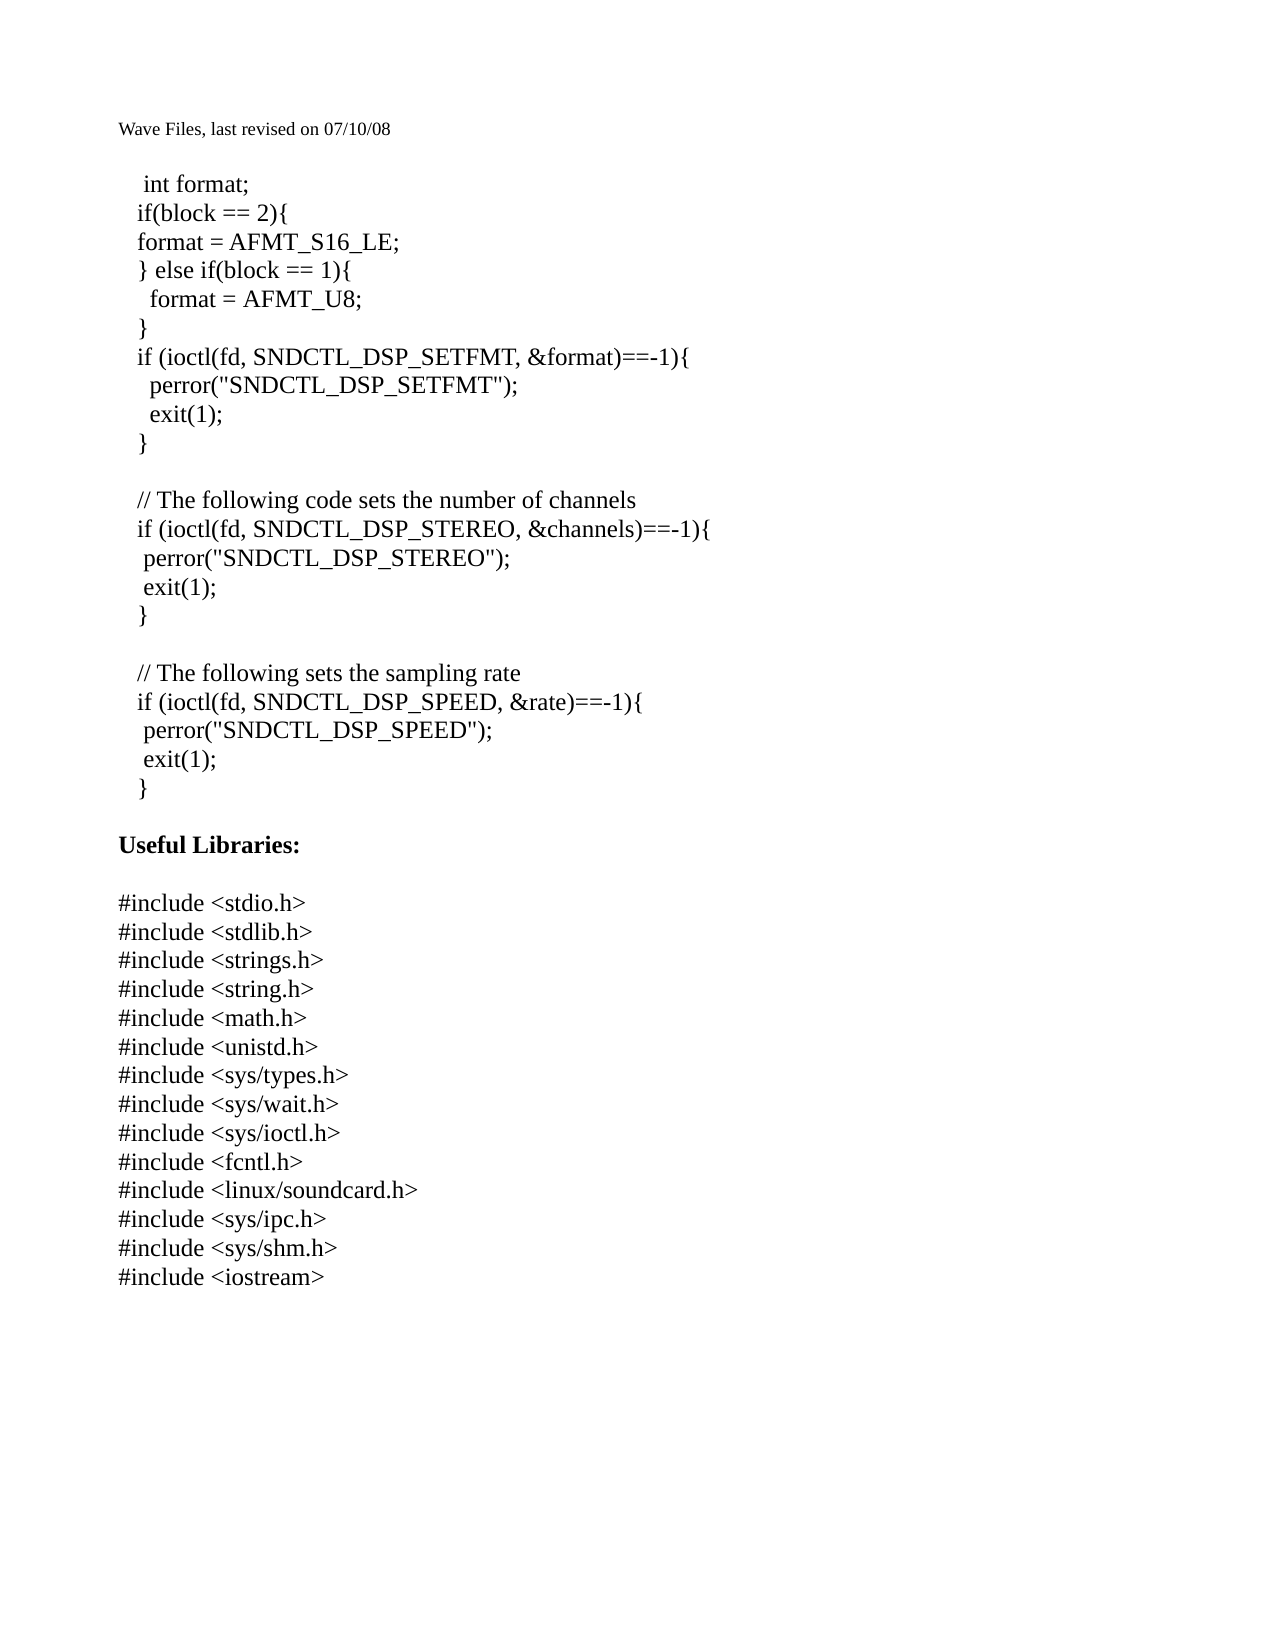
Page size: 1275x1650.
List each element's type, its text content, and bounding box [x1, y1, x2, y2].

text format = AFMT_U8; [118, 284, 1157, 313]
text perror("SNDCTL_DSP_SETFMT"); [118, 370, 1157, 399]
text #include <math.h> [118, 1003, 1157, 1032]
text #include <stdio.h> [118, 888, 1157, 917]
text #include <iostream> [118, 1262, 1157, 1290]
text if (ioctl(fd, SNDCTL_DSP_STEREO, &channels)==-1){ [118, 514, 1157, 543]
text #include <string.h> [118, 974, 1157, 1003]
text #include <sys/types.h> [118, 1060, 1157, 1089]
text // The following sets the sampling rate [118, 658, 1157, 687]
text if (ioctl(fd, SNDCTL_DSP_SPEED, &rate)==-1){ [118, 687, 1157, 715]
text } [118, 428, 1157, 457]
text perror("SNDCTL_DSP_SPEED"); [118, 715, 1157, 744]
text #include <linux/soundcard.h> [118, 1175, 1157, 1204]
text perror("SNDCTL_DSP_STEREO"); [118, 543, 1157, 572]
text exit(1); [118, 572, 1157, 600]
text #include <sys/shm.h> [118, 1233, 1157, 1262]
text } [118, 600, 1157, 629]
text #include <stdlib.h> [118, 917, 1157, 945]
text #include <sys/wait.h> [118, 1089, 1157, 1118]
text // The following code sets the number of channels [118, 485, 1157, 514]
text #include <unistd.h> [118, 1032, 1157, 1060]
text } else if(block == 1){ [118, 255, 1157, 284]
text #include <sys/ipc.h> [118, 1204, 1157, 1233]
text if (ioctl(fd, SNDCTL_DSP_SETFMT, &format)==-1){ [118, 342, 1157, 370]
text } [118, 773, 1157, 802]
text exit(1); [118, 399, 1157, 428]
text exit(1); [118, 744, 1157, 773]
text #include <sys/ioctl.h> [118, 1118, 1157, 1147]
text #include <strings.h> [118, 945, 1157, 974]
text format = AFMT_S16_LE; [118, 227, 1157, 255]
text } [118, 313, 1157, 342]
text Useful Libraries: [118, 830, 1157, 859]
text if(block == 2){ [118, 198, 1157, 227]
text int format; [118, 169, 1157, 198]
text #include <fcntl.h> [118, 1147, 1157, 1175]
